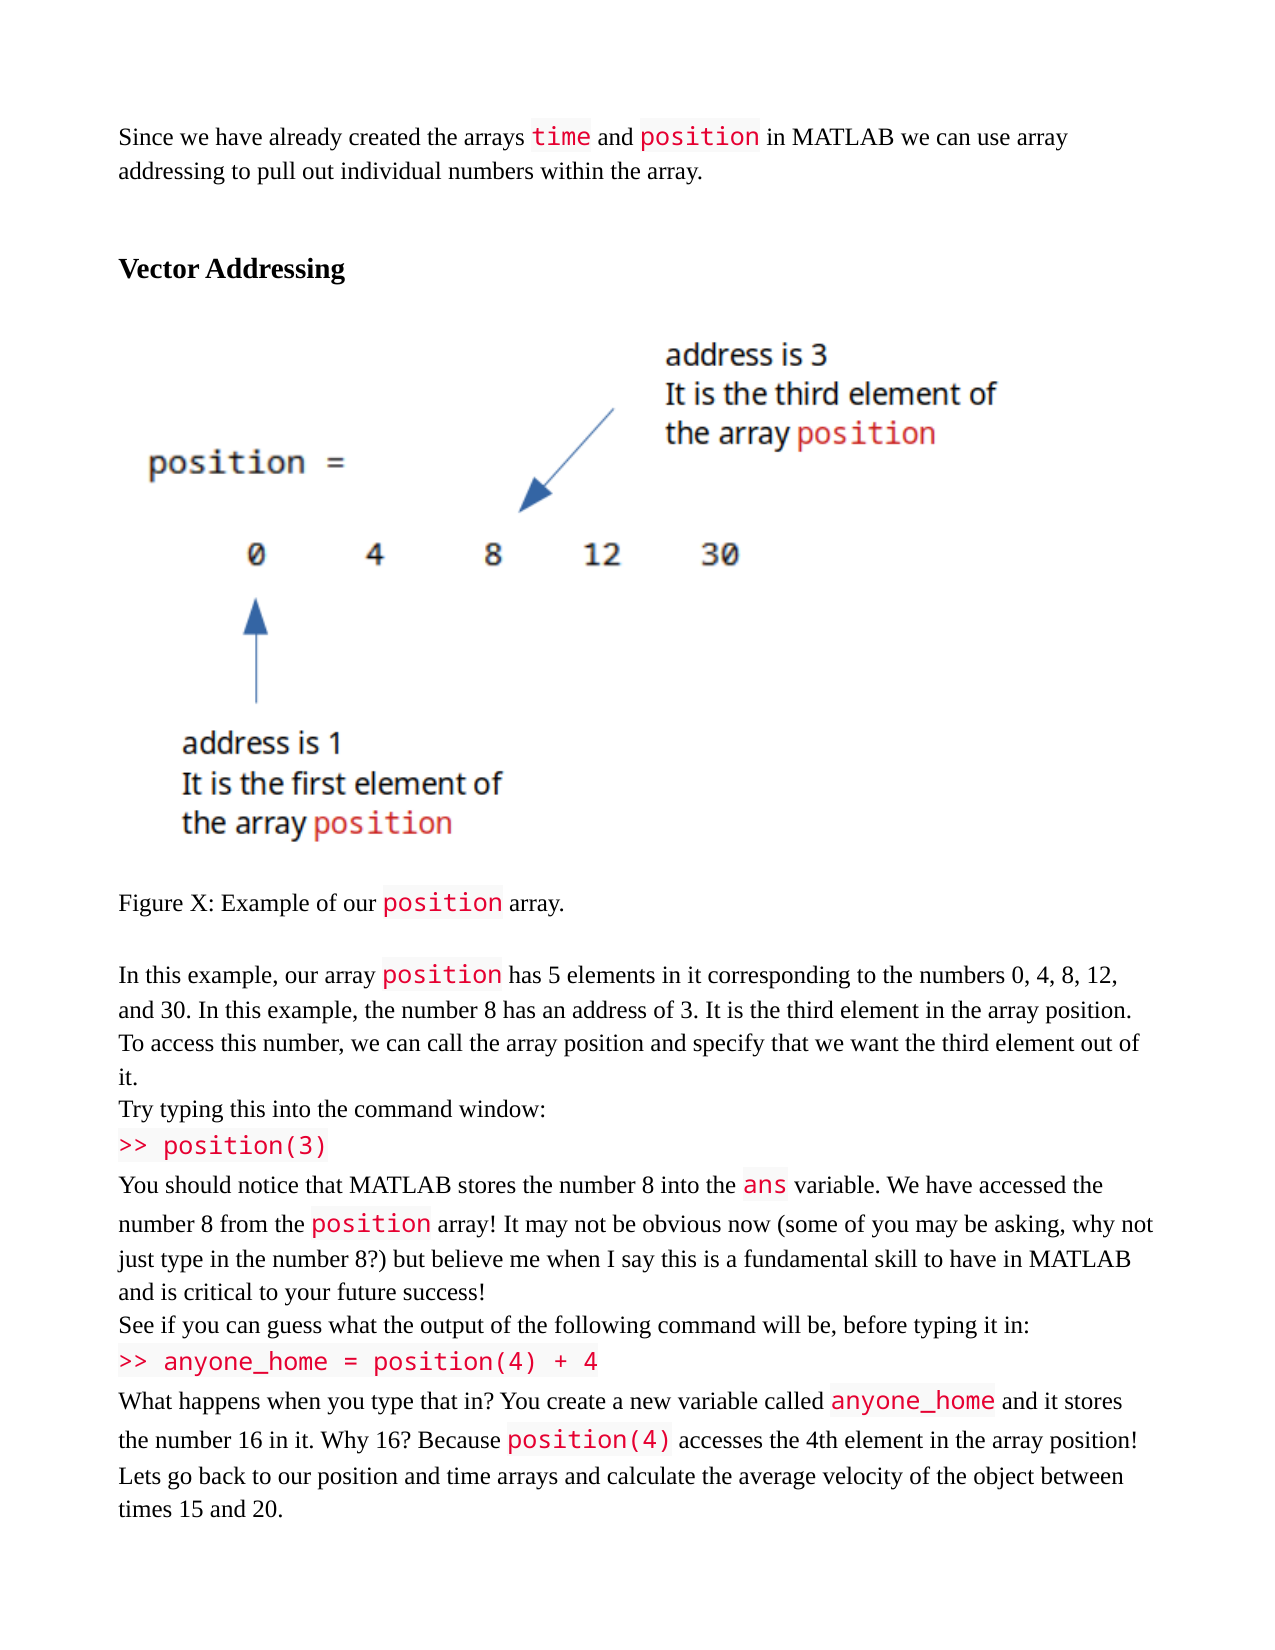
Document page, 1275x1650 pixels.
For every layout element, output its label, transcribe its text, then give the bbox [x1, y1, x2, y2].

text You should notice that MATLAB stores the number 8 into the ans variable. We have accessed the number 8 from the position array! It may not be obvious now (some of you may be asking, why not just type in the number 8?) but believe me when I say this is a fundamental skill to have in MATLAB and is critical to your future success! [118, 1167, 1157, 1306]
text Figure X: Example of our position array. [118, 885, 1157, 919]
text See if you can guess what the output of the following command will be, before typing it in: [118, 1310, 1157, 1339]
picture [118, 330, 1019, 881]
text >> position(3) [118, 1128, 1157, 1162]
text Lets go back to our position and time arrays and calculate the average velocity of the object between times 15 and 20. [118, 1461, 1157, 1523]
text What happens when you type that in? You create a new variable called anyone_home and it stores the number 16 in it. Why 16? Because position(4) accesses the 4th element in the array position! [118, 1382, 1157, 1456]
text In this example, our array position has 5 elements in it corresponding to the numbers 0, 4, 8, 12, and 30. In this example, the number 8 has an address of 3. It is the third element in the array position. To access this number, we can call the array position and specify that we want the third element out of it. [118, 957, 1157, 1090]
subtitle Vector Addressing [118, 252, 1157, 285]
text Since we have already created the arrays time and position in MATLAB we can use array addressing to pull out individual numbers within the array. [118, 118, 1157, 185]
text >> anyone_home = position(4) + 4 [118, 1343, 1157, 1377]
text Try typing this into the command window: [118, 1094, 1157, 1123]
